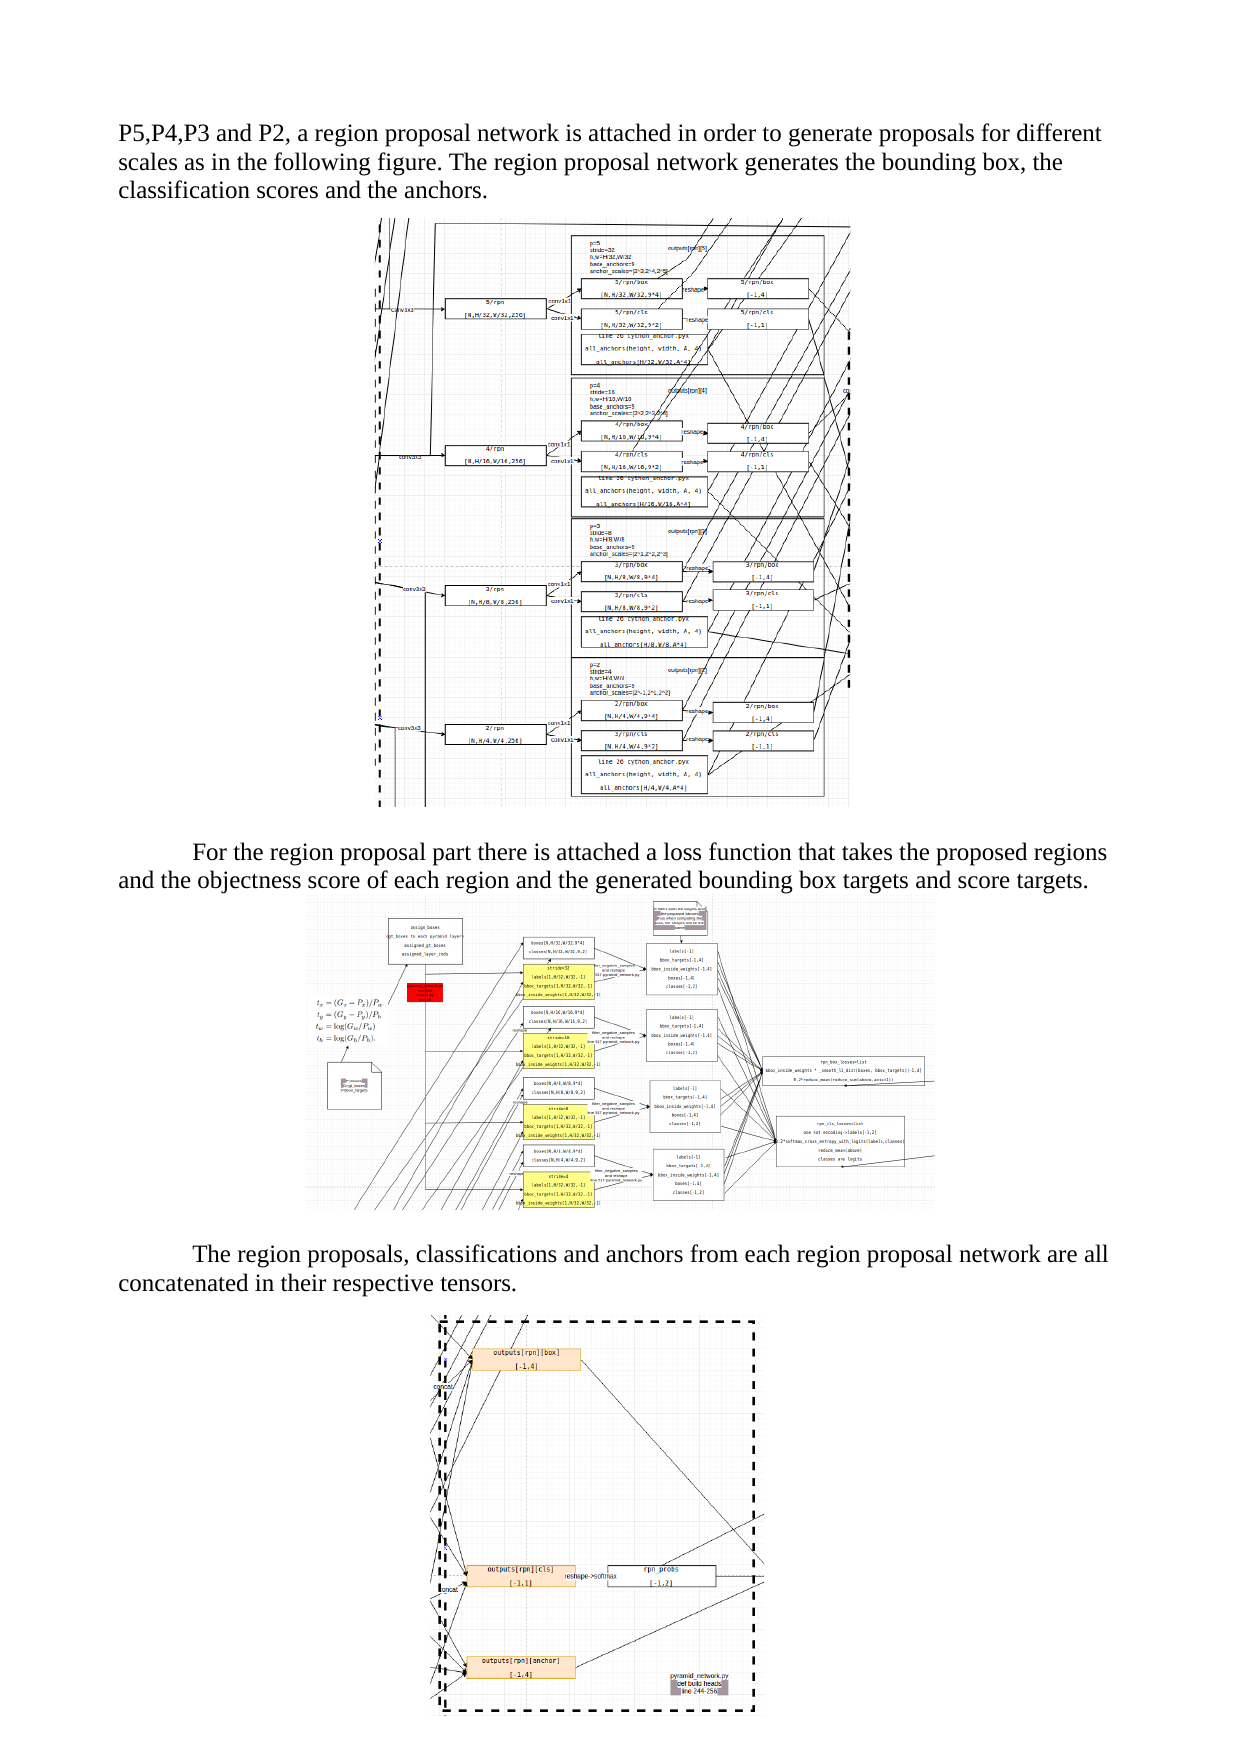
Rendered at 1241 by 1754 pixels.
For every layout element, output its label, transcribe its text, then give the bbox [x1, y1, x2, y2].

text P5,P4,P3 and P2, a region proposal network is attached in order to generate proposals for different scales as in the following figure. The region proposal network generates the bounding box, the classification scores and the anchors. [118, 118, 1122, 204]
picture [305, 894, 935, 1210]
picture [374, 218, 851, 807]
text The region proposals, classifications and anchors from each region proposal network are all concatenated in their respective tensors. [118, 1239, 1122, 1297]
text For the region proposal part there is attached a loss function that takes the proposed regions and the objectness score of each region and the generated bounding box targets and score targets. [118, 837, 1122, 894]
picture [430, 1315, 765, 1716]
